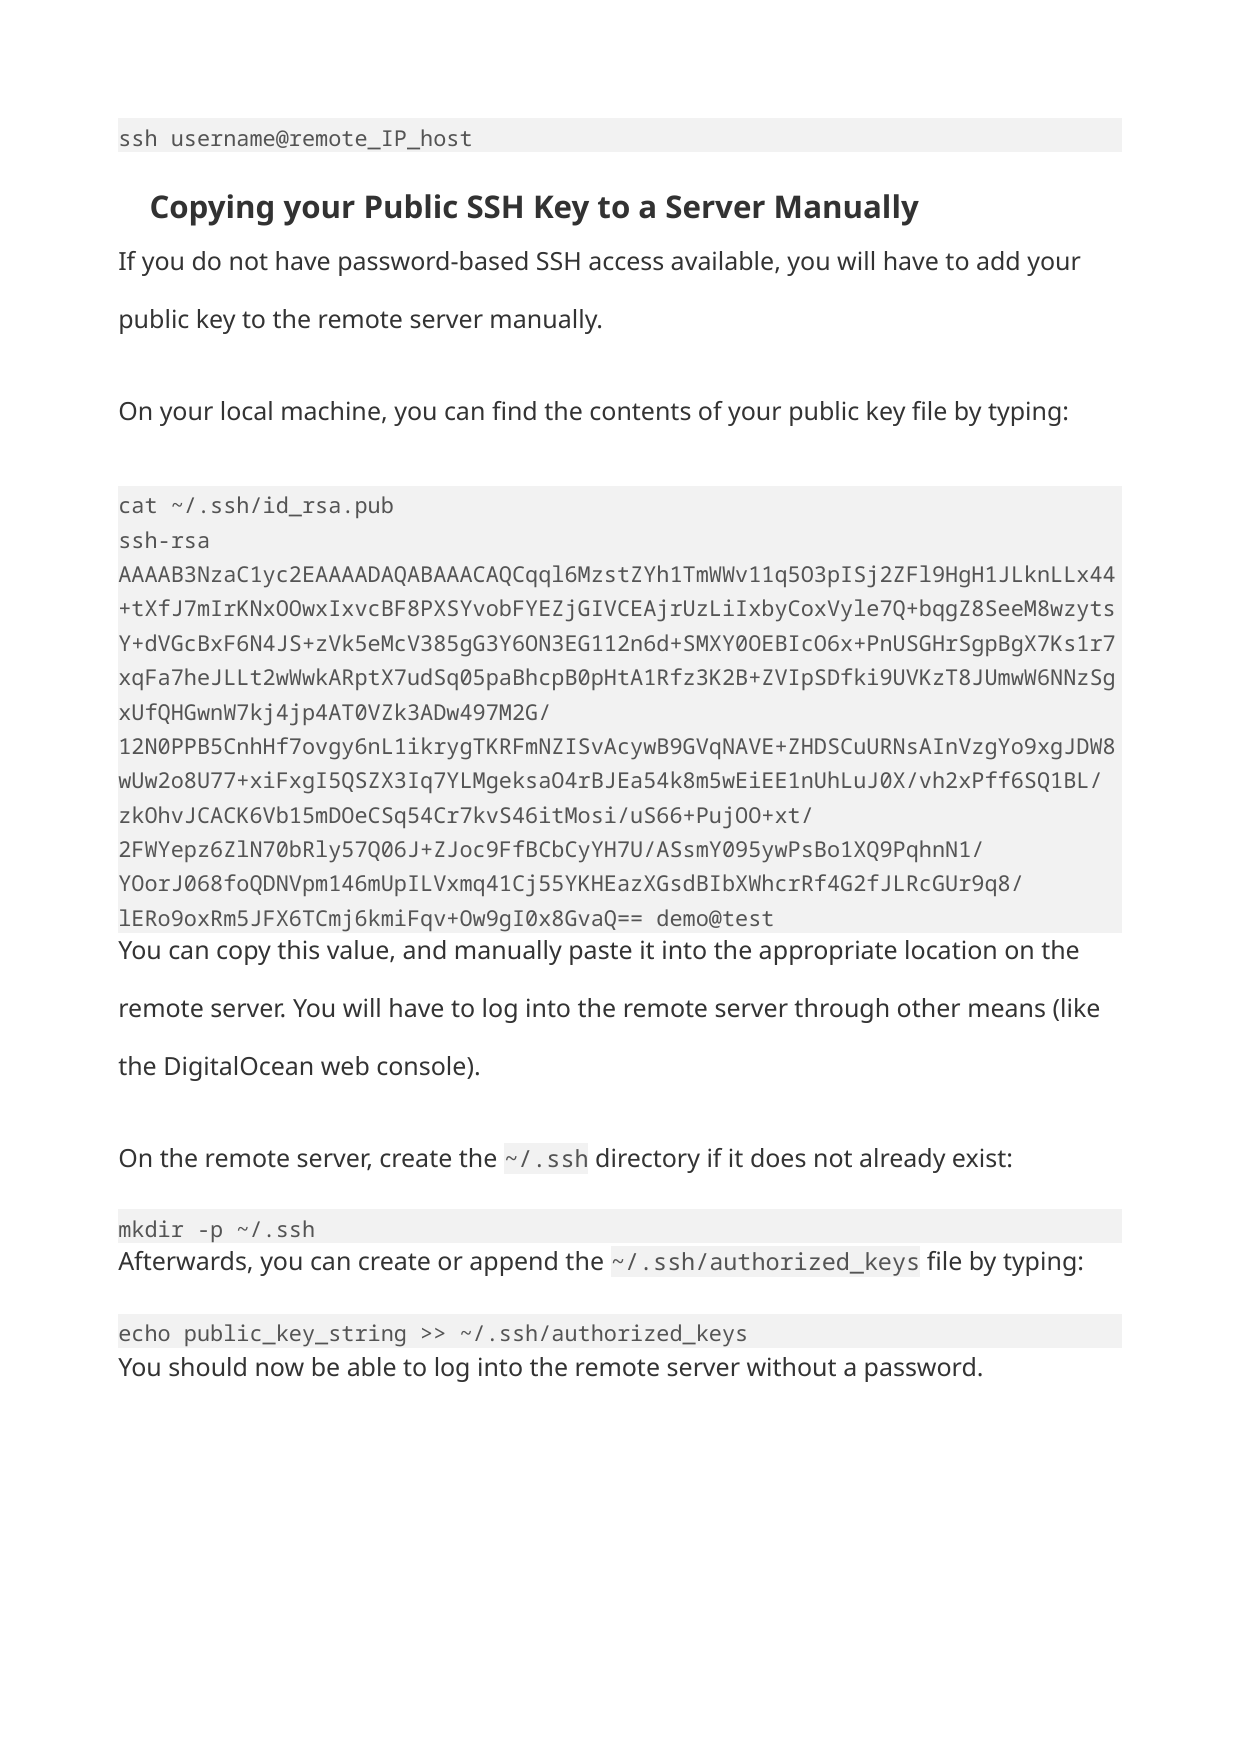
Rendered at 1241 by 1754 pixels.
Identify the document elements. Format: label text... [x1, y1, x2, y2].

text If you do not have password-based SSH access available, you will have to add your public key to the remote server manually. [118, 243, 1122, 335]
text ssh-rsa AAAAB3NzaC1yc2EAAAADAQABAAACAQCqql6MzstZYh1TmWWv11q5O3pISj2ZFl9HgH1JLknLLx44+tXfJ7mIrKNxOOwxIxvcBF8PXSYvobFYEZjGIVCEAjrUzLiIxbyCoxVyle7Q+bqgZ8SeeM8wzytsY+dVGcBxF6N4JS+zVk5eMcV385gG3Y6ON3EG112n6d+SMXY0OEBIcO6x+PnUSGHrSgpBgX7Ks1r7xqFa7heJLLt2wWwkARptX7udSq05paBhcpB0pHtA1Rfz3K2B+ZVIpSDfki9UVKzT8JUmwW6NNzSgxUfQHGwnW7kj4jp4AT0VZk3ADw497M2G/12N0PPB5CnhHf7ovgy6nL1ikrygTKRFmNZISvAcywB9GVqNAVE+ZHDSCuURNsAInVzgYo9xgJDW8wUw2o8U77+xiFxgI5QSZX3Iq7YLMgeksaO4rBJEa54k8m5wEiEE1nUhLuJ0X/vh2xPff6SQ1BL/zkOhvJCACK6Vb15mDOeCSq54Cr7kvS46itMosi/uS66+PujOO+xt/2FWYepz6ZlN70bRly57Q06J+ZJoc9FfBCbCyYH7U/ASsmY095ywPsBo1XQ9PqhnN1/YOorJ068foQDNVpm146mUpILVxmq41Cj55YKHEazXGsdBIbXWhcrRf4G2fJLRcGUr9q8/lERo9oxRm5JFX6TCmj6kmiFqv+Ow9gI0x8GvaQ== demo@test [118, 520, 1122, 933]
text echo public_key_string >> ~/.ssh/authorized_keys [118, 1314, 1122, 1348]
text On your local machine, you can find the contents of your public key file by typing: [118, 393, 1122, 428]
text You can copy this value, and manually paste it into the appropriate location on the remote server. You will have to log into the remote server through other means (like the DigitalOcean web console). [118, 933, 1122, 1082]
text cat ~/.ssh/id_rsa.pub [118, 486, 1122, 520]
text mkdir -p ~/.ssh [118, 1209, 1122, 1243]
text You should now be able to log into the remote server without a password. [118, 1350, 1122, 1384]
text Afterwards, you can create or append the ~/.ssh/authorized_keys file by typing: [118, 1243, 1122, 1278]
subtitle Copying your Public SSH Key to a Server Manually [149, 185, 1091, 228]
text ssh username@remote_IP_host [118, 118, 1122, 152]
text On the remote server, create the ~/.ssh directory if it does not already exist: [118, 1140, 1122, 1175]
